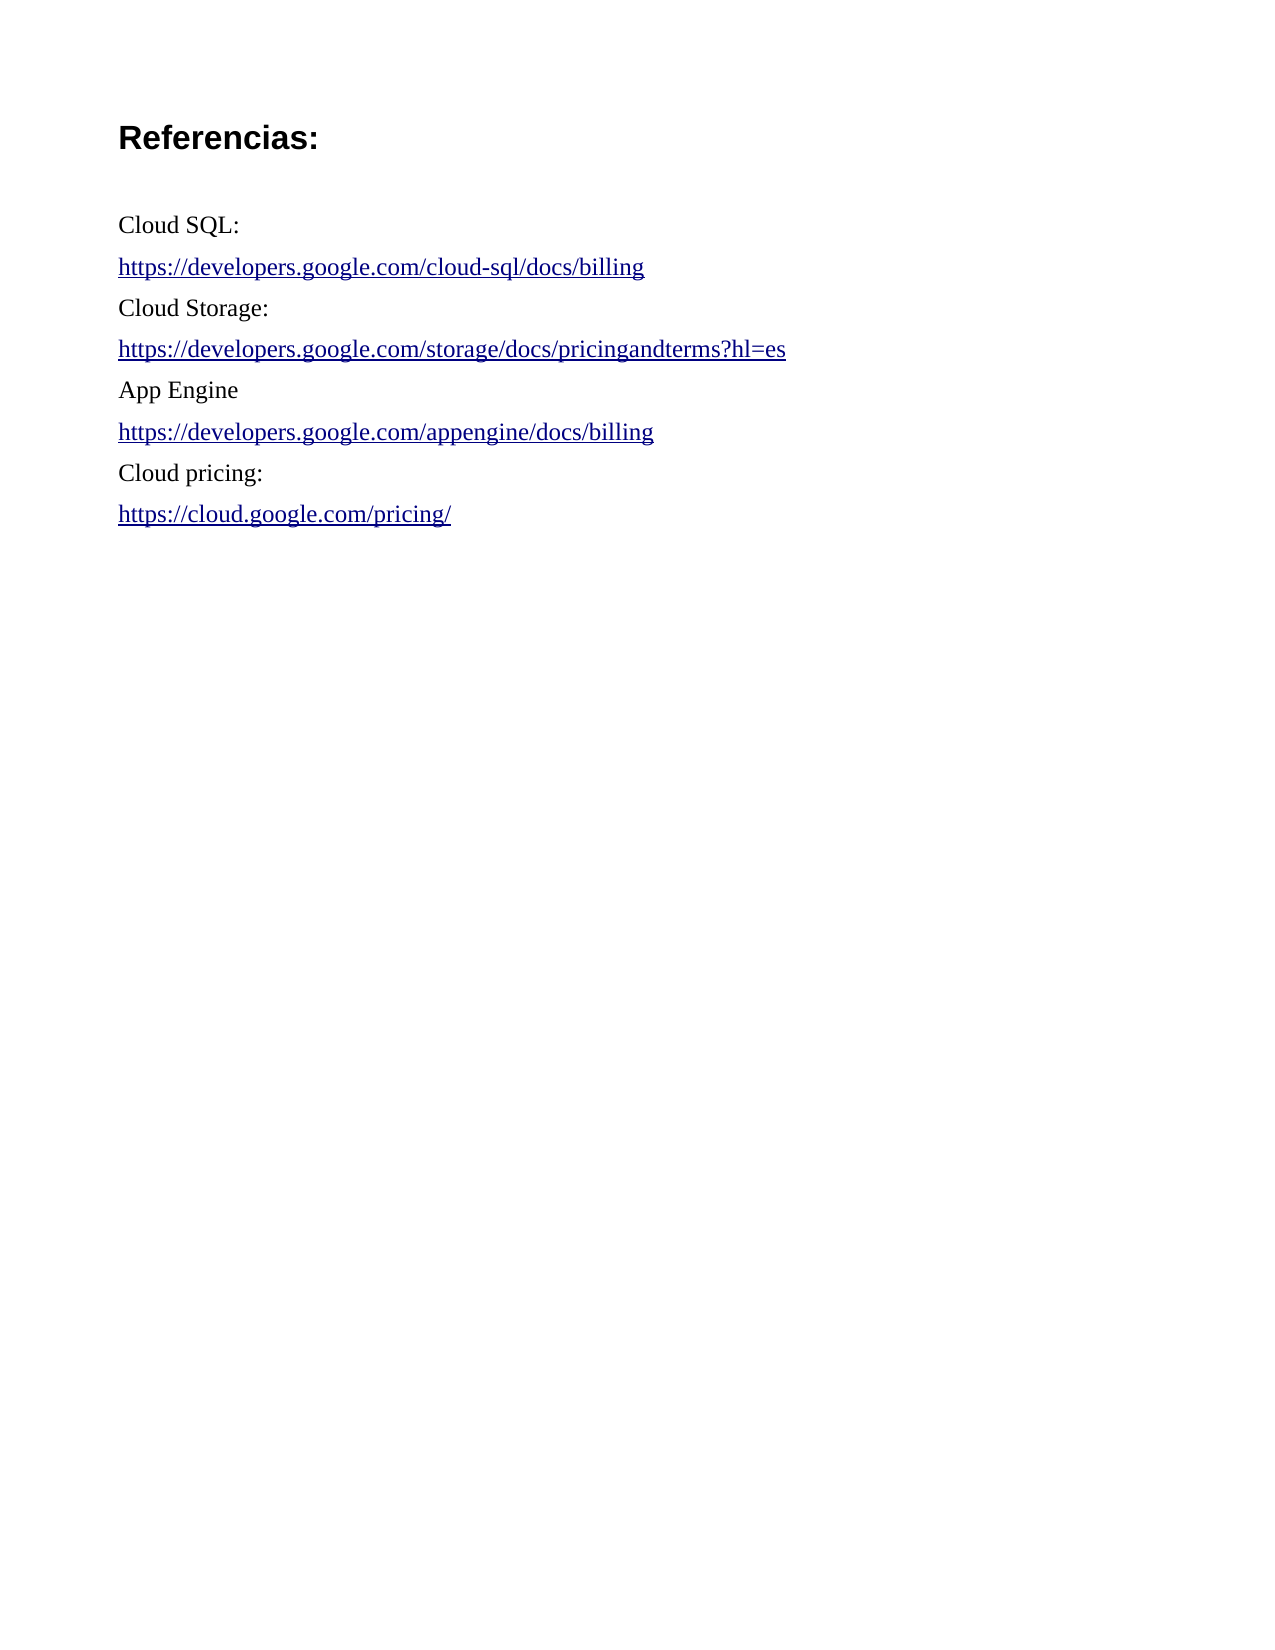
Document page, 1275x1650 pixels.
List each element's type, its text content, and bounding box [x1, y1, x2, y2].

text Cloud SQL: [118, 211, 1157, 239]
text Cloud Storage: [118, 293, 1157, 322]
text https://developers.google.com/storage/docs/pricingandterms?hl=es [118, 334, 1157, 363]
text App Engine [118, 376, 1157, 404]
text Cloud pricing: [118, 458, 1157, 487]
text https://developers.google.com/cloud-sql/docs/billing [118, 252, 1157, 281]
text https://cloud.google.com/pricing/ [118, 499, 1157, 528]
subtitle Referencias: [118, 118, 1157, 157]
text https://developers.google.com/appengine/docs/billing [118, 417, 1157, 446]
